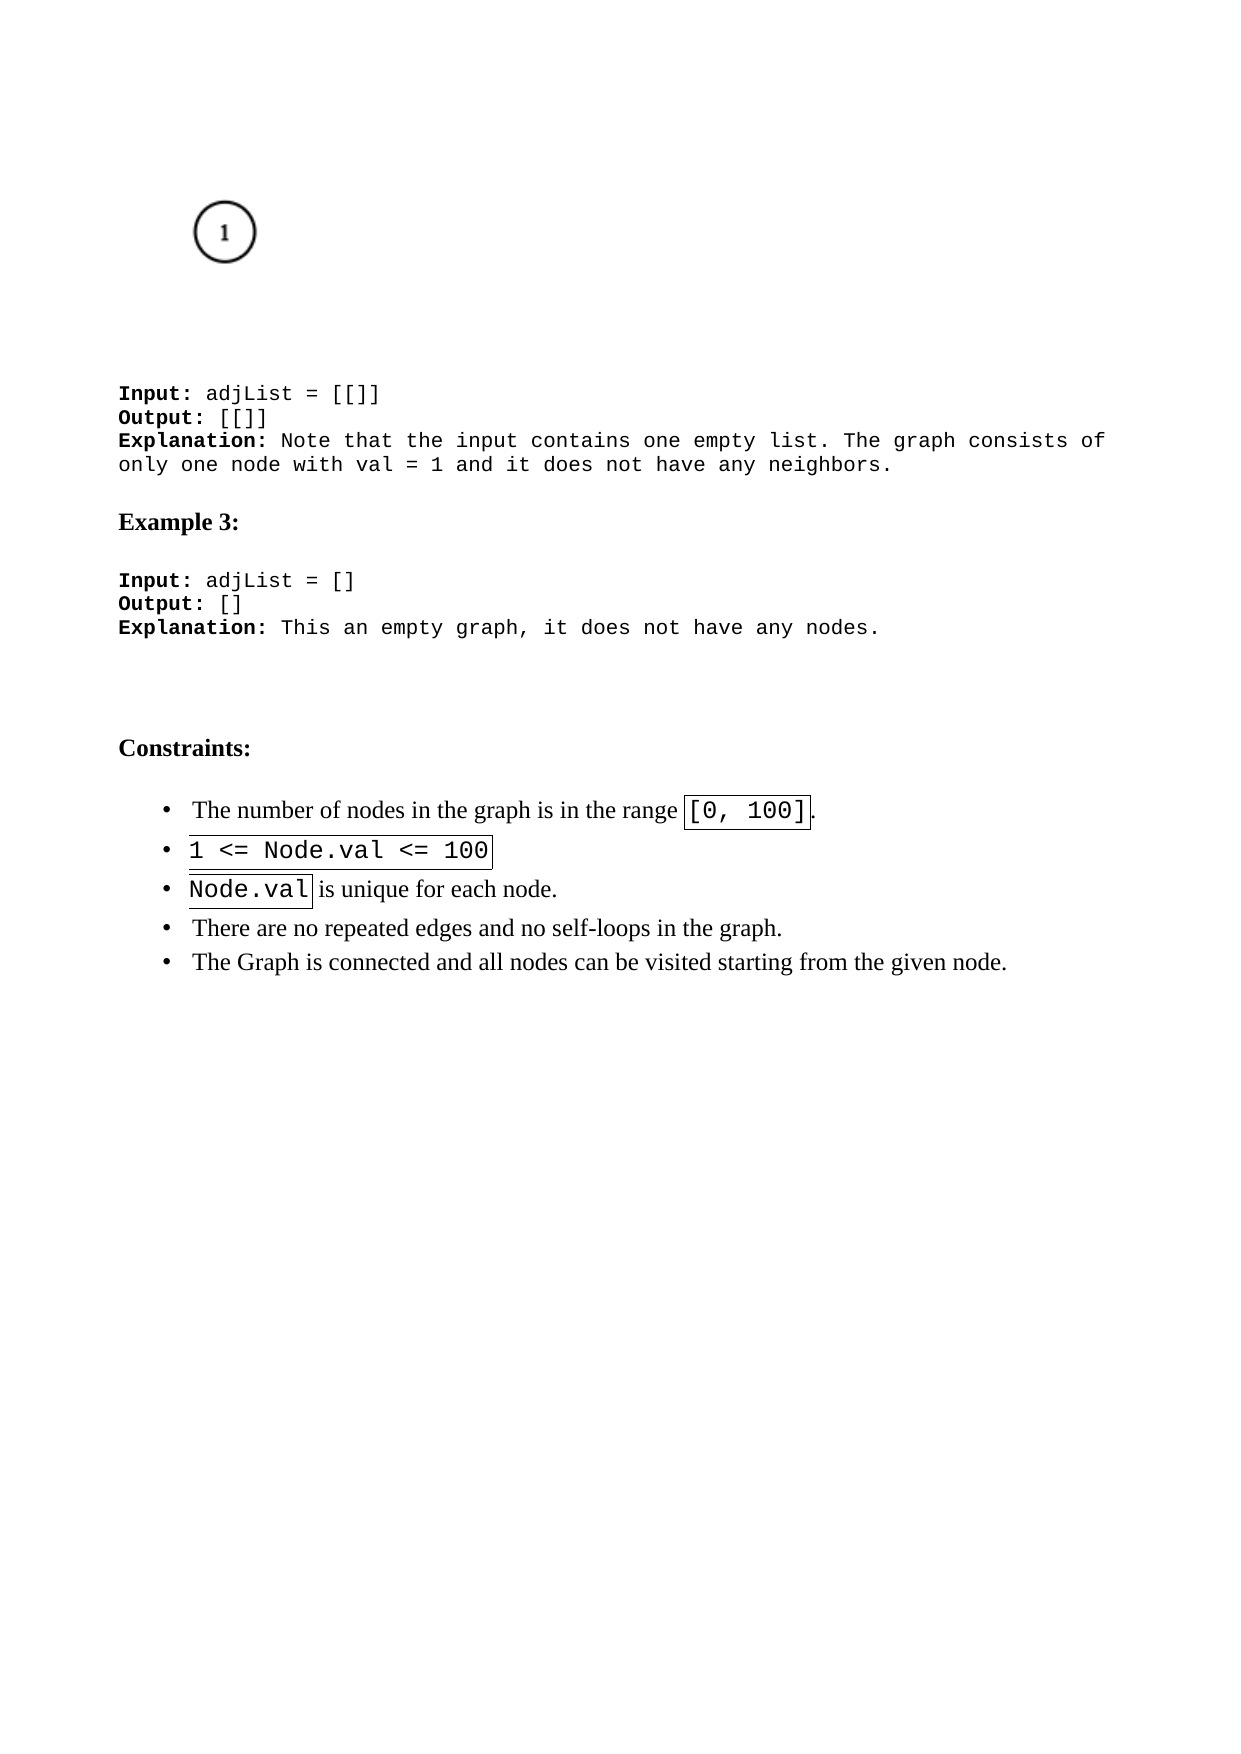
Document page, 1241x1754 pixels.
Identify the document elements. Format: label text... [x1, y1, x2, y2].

list The number of nodes in the graph is in the range [0, 100]. [811, 795, 1122, 829]
list The Graph is connected and all nodes can be visited starting from the given node. [162, 947, 1122, 975]
text Input: adjList = [] [118, 570, 1122, 593]
list Node.val is unique for each node. [162, 874, 312, 908]
list The number of nodes in the graph is in the range [0, 100]. [685, 796, 810, 829]
text Constraints: [118, 733, 1122, 761]
text Example 3: [118, 507, 1122, 536]
list 1 <= Node.val <= 100 [162, 834, 492, 869]
list Node.val is unique for each node. [313, 874, 1122, 908]
text Output: [] [118, 593, 1122, 617]
text Explanation: Note that the input contains one empty list. The graph consists of only one node with val = 1 and it does not have any neighbors. [118, 430, 1122, 478]
text Output: [[]] [118, 407, 1122, 430]
text Input: adjList = [[]] [118, 383, 1122, 407]
list [493, 834, 1122, 869]
text Explanation: This an empty graph, it does not have any nodes. [118, 617, 1122, 641]
picture [118, 118, 373, 350]
list The number of nodes in the graph is in the range [0, 100]. [162, 795, 684, 829]
list There are no repeated edges and no self-loops in the graph. [162, 913, 1122, 942]
